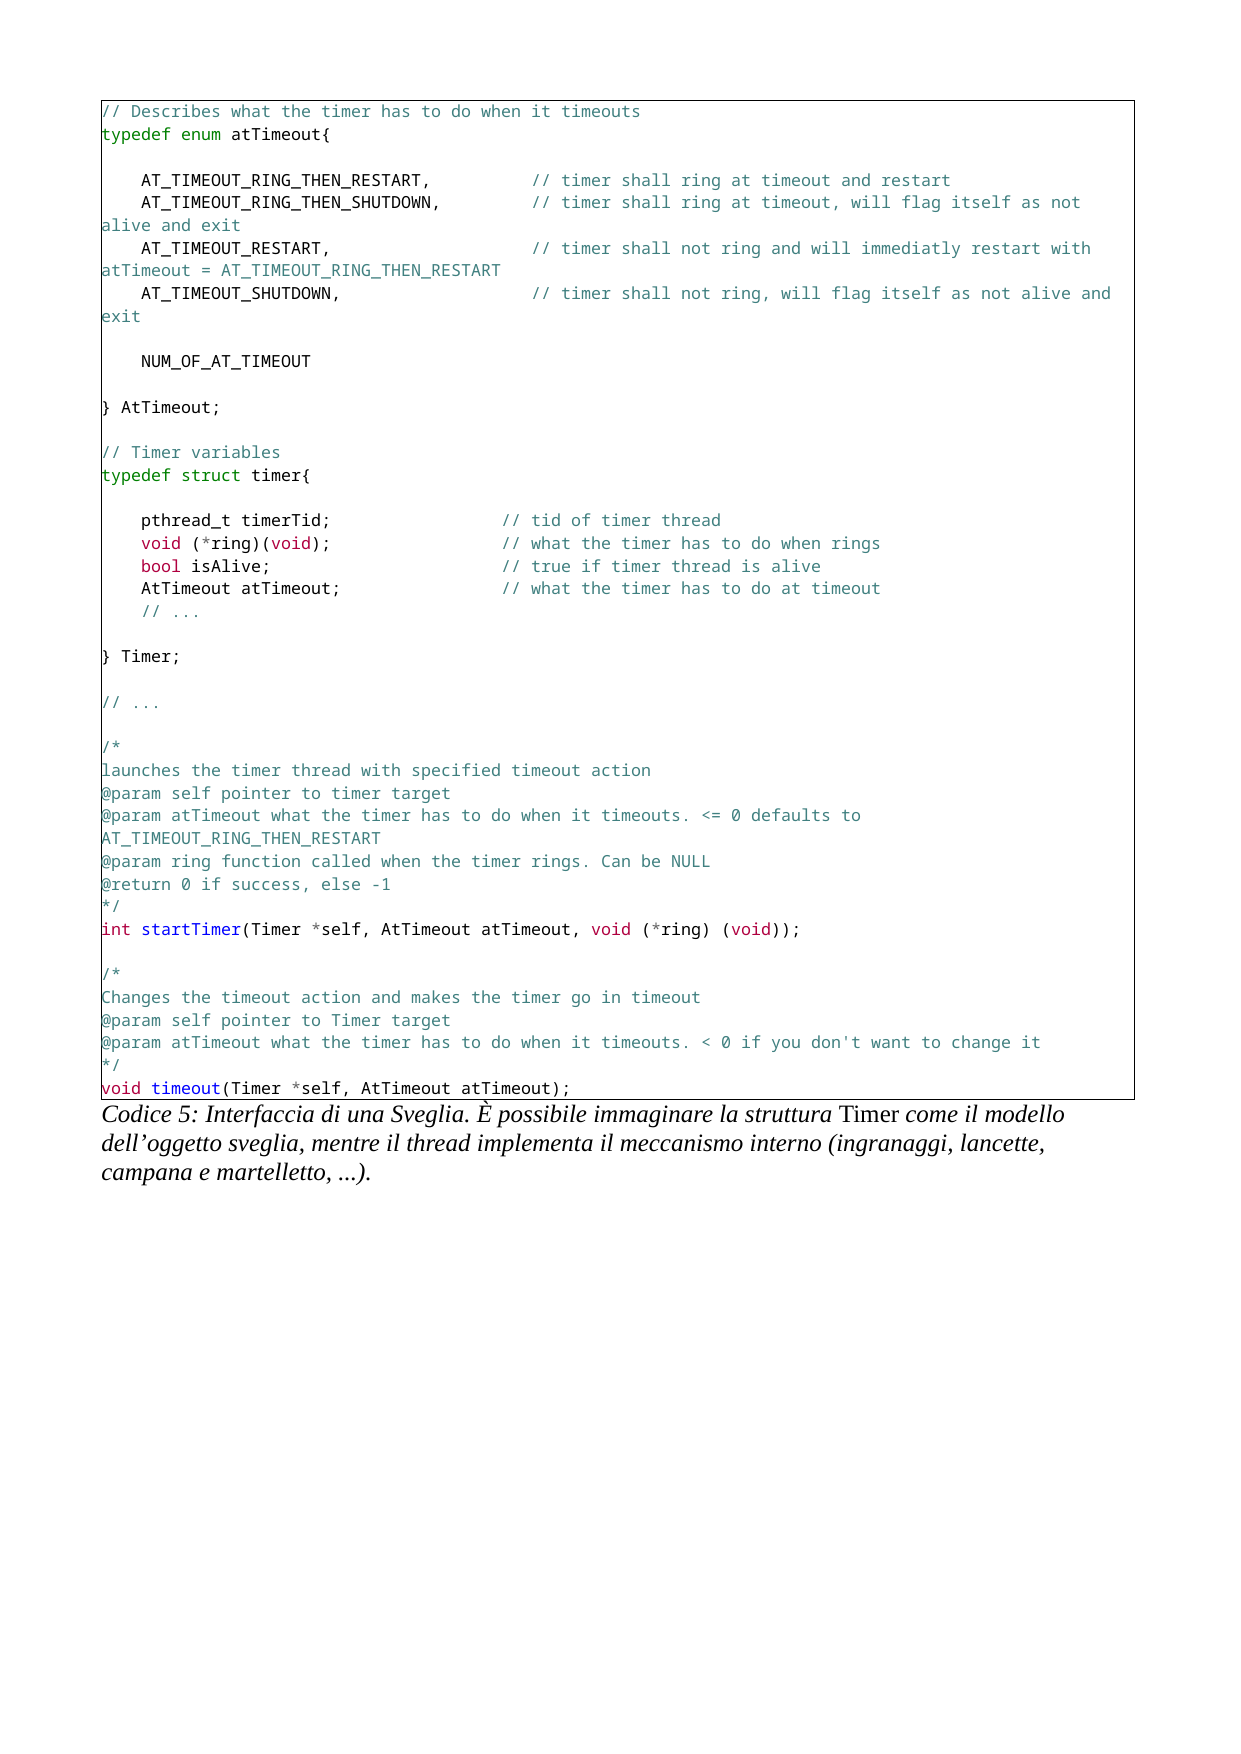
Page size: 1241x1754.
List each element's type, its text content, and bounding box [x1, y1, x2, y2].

text Codice 5: Interfaccia di una Sveglia. È possibile immaginare la struttura Timer come il modello dell’oggetto sveglia, mentre il thread implementa il meccanismo interno (ingranaggi, lancette, campana e martelletto, ...). [101, 1100, 1135, 1186]
text Codice 5: Interfaccia di una Sveglia. È possibile immaginare la struttura Timer come il modello dell’oggetto sveglia, mentre il thread implementa il meccanismo interno (ingranaggi, lancette, campana e martelletto, ...). [102, 112, 1134, 1099]
